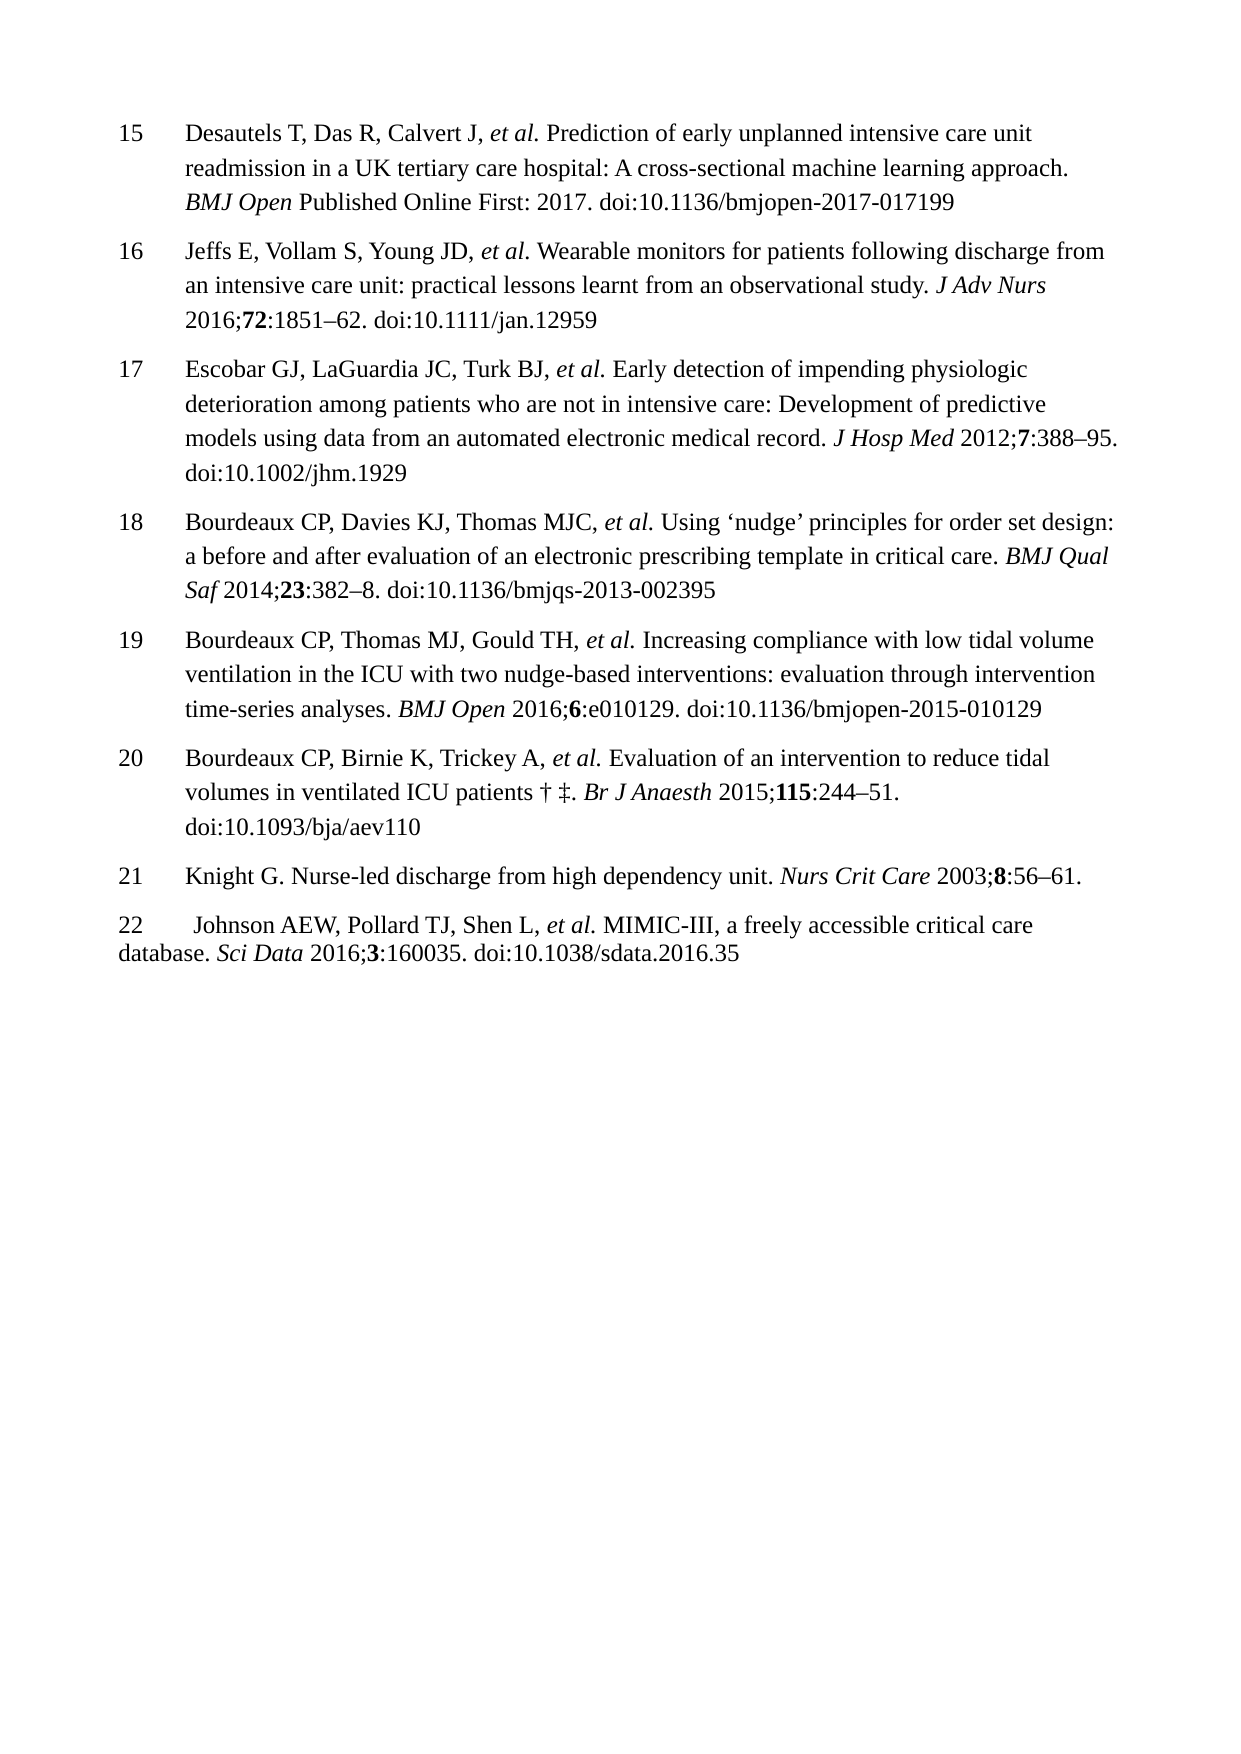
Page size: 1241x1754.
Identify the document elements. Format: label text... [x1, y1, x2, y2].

text 18 Bourdeaux CP, Davies KJ, Thomas MJC, et al. Using ‘nudge’ principles for order set design: a before and after evaluation of an electronic prescribing template in critical care. BMJ Qual Saf 2014;23:382–8. doi:10.1136/bmjqs-2013-002395 [118, 507, 1122, 604]
text 21 Knight G. Nurse-led discharge from high dependency unit. Nurs Crit Care 2003;8:56–61. [118, 861, 1122, 889]
text 22 Johnson AEW, Pollard TJ, Shen L, et al. MIMIC-III, a freely accessible critical care database. Sci Data 2016;3:160035. doi:10.1038/sdata.2016.35 [118, 910, 1122, 967]
text 17 Escobar GJ, LaGuardia JC, Turk BJ, et al. Early detection of impending physiologic deterioration among patients who are not in intensive care: Development of predictive models using data from an automated electronic medical record. J Hosp Med 2012;7:388–95. doi:10.1002/jhm.1929 [118, 354, 1122, 486]
text 15 Desautels T, Das R, Calvert J, et al. Prediction of early unplanned intensive care unit readmission in a UK tertiary care hospital: A cross-sectional machine learning approach. BMJ Open Published Online First: 2017. doi:10.1136/bmjopen-2017-017199 [118, 118, 1122, 216]
text 19 Bourdeaux CP, Thomas MJ, Gould TH, et al. Increasing compliance with low tidal volume ventilation in the ICU with two nudge-based interventions: evaluation through intervention time-series analyses. BMJ Open 2016;6:e010129. doi:10.1136/bmjopen-2015-010129 [118, 625, 1122, 722]
text 20 Bourdeaux CP, Birnie K, Trickey A, et al. Evaluation of an intervention to reduce tidal volumes in ventilated ICU patients † ‡. Br J Anaesth 2015;115:244–51. doi:10.1093/bja/aev110 [118, 743, 1122, 840]
text 16 Jeffs E, Vollam S, Young JD, et al. Wearable monitors for patients following discharge from an intensive care unit: practical lessons learnt from an observational study. J Adv Nurs 2016;72:1851–62. doi:10.1111/jan.12959 [118, 236, 1122, 334]
